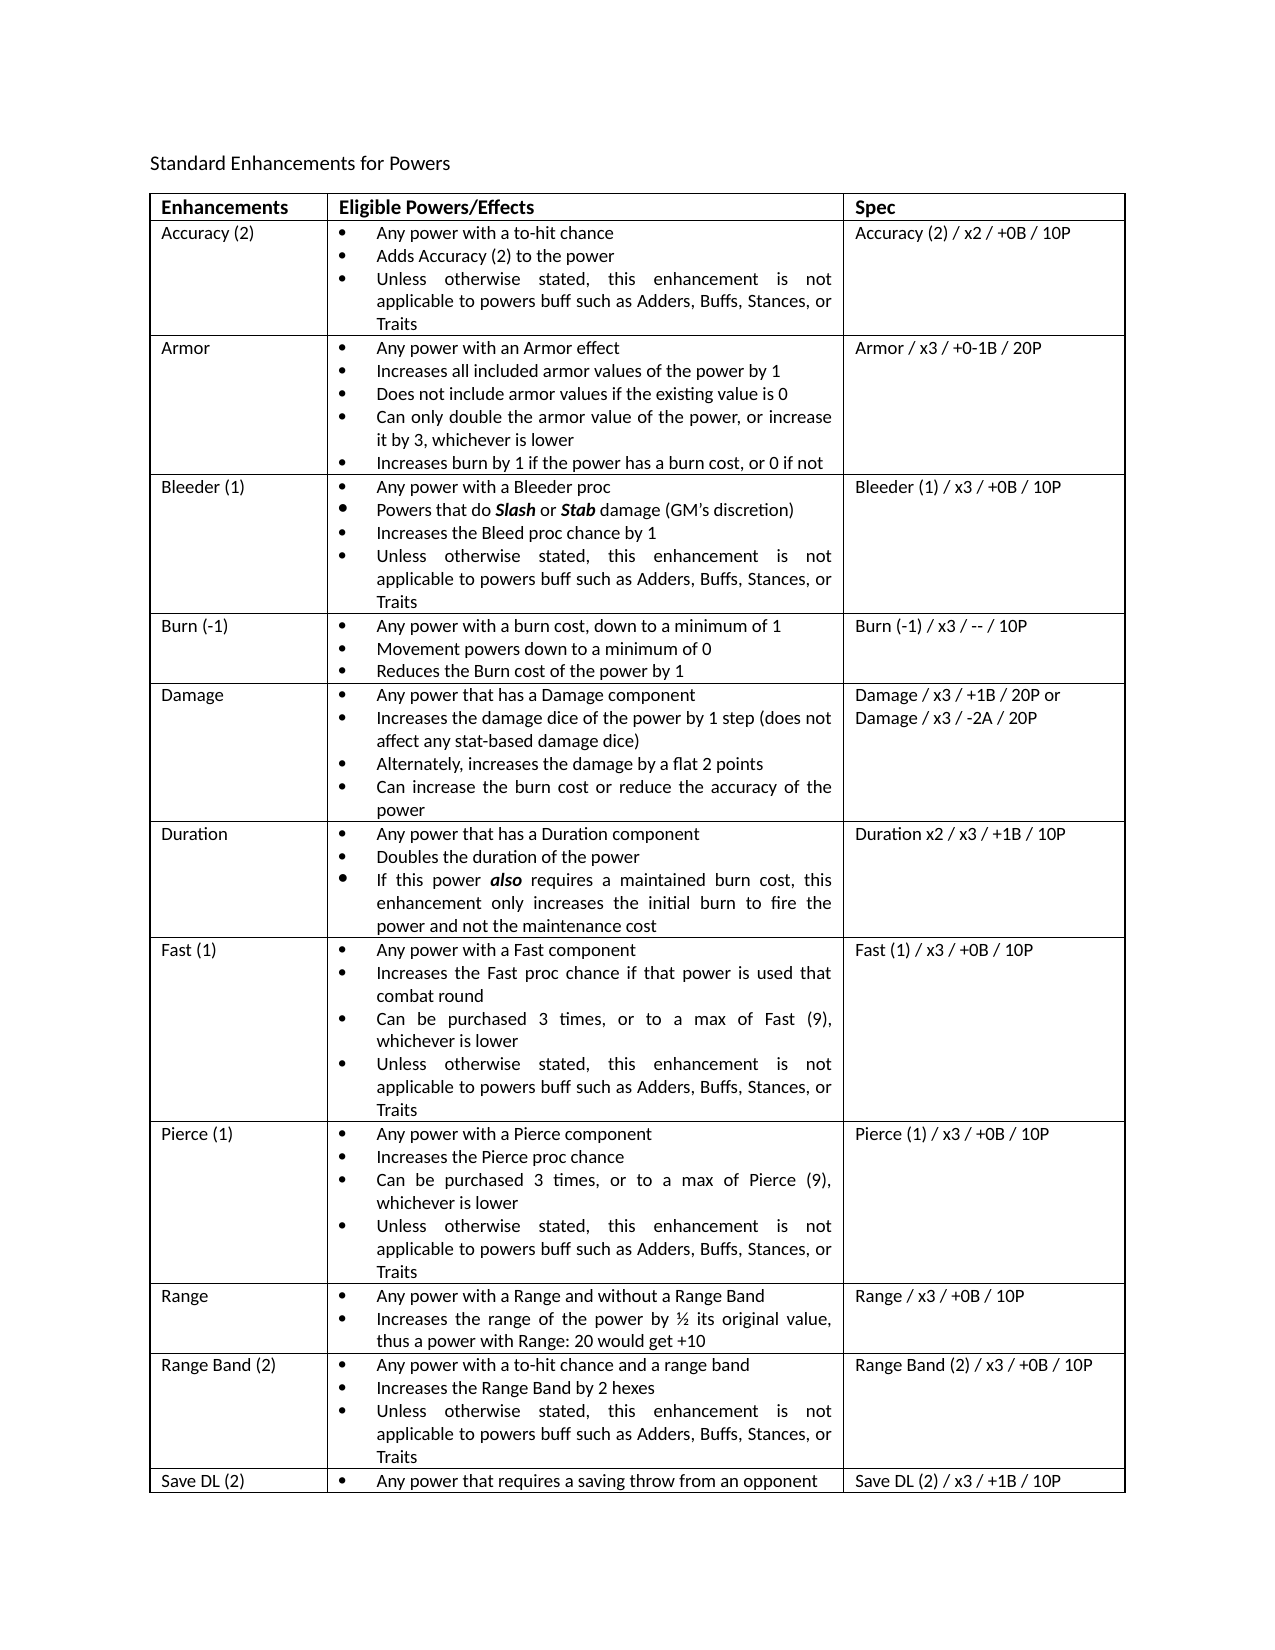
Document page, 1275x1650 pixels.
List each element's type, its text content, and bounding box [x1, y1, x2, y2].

table_cell Any power with a Pierce component Increases the Pierce proc chance Can be purchased 3 times, or to a max of Pierce (9), whichever is lower Unless otherwise stated, this enhancement is not applicable to powers buff such as Adders, Buffs, Stances, or Traits [328, 1122, 843, 1283]
table_header Spec [844, 194, 1124, 220]
table_cell Duration [151, 822, 327, 937]
table_header Enhancements [151, 194, 327, 220]
table_cell Damage [151, 684, 327, 821]
table_cell Any power with an Armor effect Increases all included armor values of the power by 1 Does not include armor values if the existing value is 0 Can only double the armor value of the power, or increase it by 3, whichever is lower Increases burn by 1 if the power has a burn cost, or 0 if not [328, 336, 843, 474]
table_cell Pierce (1) [151, 1122, 327, 1283]
table_cell Damage / x3 / +1B / 20P or Damage / x3 / -2A / 20P [844, 684, 1124, 821]
table_cell Any power that requires a saving throw from an opponent Increases the difficulty of all saves required by the power by 2 [328, 1469, 843, 1492]
table_cell Any power with a to-hit chance Adds Accuracy (2) to the power Unless otherwise stated, this enhancement is not applicable to powers buff such as Adders, Buffs, Stances, or Traits [328, 221, 843, 335]
table_cell Range Band (2) [151, 1354, 327, 1468]
text Standard Enhancements for Powers [150, 150, 1125, 175]
table_cell Any power with a burn cost, down to a minimum of 1 Movement powers down to a minimum of 0 Reduces the Burn cost of the power by 1 [328, 614, 843, 682]
table_cell Fast (1) [151, 938, 327, 1121]
table_cell Armor / x3 / +0-1B / 20P [844, 336, 1124, 474]
table_cell Burn (-1) [151, 614, 327, 682]
table_header Eligible Powers/Effects [328, 194, 843, 220]
table_cell Pierce (1) / x3 / +0B / 10P [844, 1122, 1124, 1283]
table_cell Any power that has a Duration component Doubles the duration of the power If this power also requires a maintained burn cost, this enhancement only increases the initial burn to fire the power and not the maintenance cost [328, 822, 843, 937]
table_cell Any power with a Fast component Increases the Fast proc chance if that power is used that combat round Can be purchased 3 times, or to a max of Fast (9), whichever is lower Unless otherwise stated, this enhancement is not applicable to powers buff such as Adders, Buffs, Stances, or Traits [328, 938, 843, 1121]
table_cell Accuracy (2) / x2 / +0B / 10P [844, 221, 1124, 335]
table_cell Range [151, 1284, 327, 1352]
table_cell Save DL (2) [151, 1469, 327, 1492]
table_cell Fast (1) / x3 / +0B / 10P [844, 938, 1124, 1121]
table_cell Accuracy (2) [151, 221, 327, 335]
table_cell Range Band (2) / x3 / +0B / 10P [844, 1354, 1124, 1468]
table_cell Any power with a to-hit chance and a range band Increases the Range Band by 2 hexes Unless otherwise stated, this enhancement is not applicable to powers buff such as Adders, Buffs, Stances, or Traits [328, 1354, 843, 1468]
table_cell Bleeder (1) [151, 475, 327, 613]
table_cell Save DL (2) / x3 / +1B / 10P [844, 1469, 1124, 1492]
table_cell Any power with a Bleeder proc Powers that do Slash or Stab damage (GM’s discretion) Increases the Bleed proc chance by 1 Unless otherwise stated, this enhancement is not applicable to powers buff such as Adders, Buffs, Stances, or Traits [328, 475, 843, 613]
table_cell Any power with a Range and without a Range Band Increases the range of the power by ½ its original value, thus a power with Range: 20 would get +10 [328, 1284, 843, 1352]
table_cell Duration x2 / x3 / +1B / 10P [844, 822, 1124, 937]
table_cell Armor [151, 336, 327, 474]
table_cell Burn (-1) / x3 / -- / 10P [844, 614, 1124, 682]
table_cell Any power that has a Damage component Increases the damage dice of the power by 1 step (does not affect any stat-based damage dice) Alternately, increases the damage by a flat 2 points Can increase the burn cost or reduce the accuracy of the power [328, 684, 843, 821]
table_cell Range / x3 / +0B / 10P [844, 1284, 1124, 1352]
table_cell Bleeder (1) / x3 / +0B / 10P [844, 475, 1124, 613]
